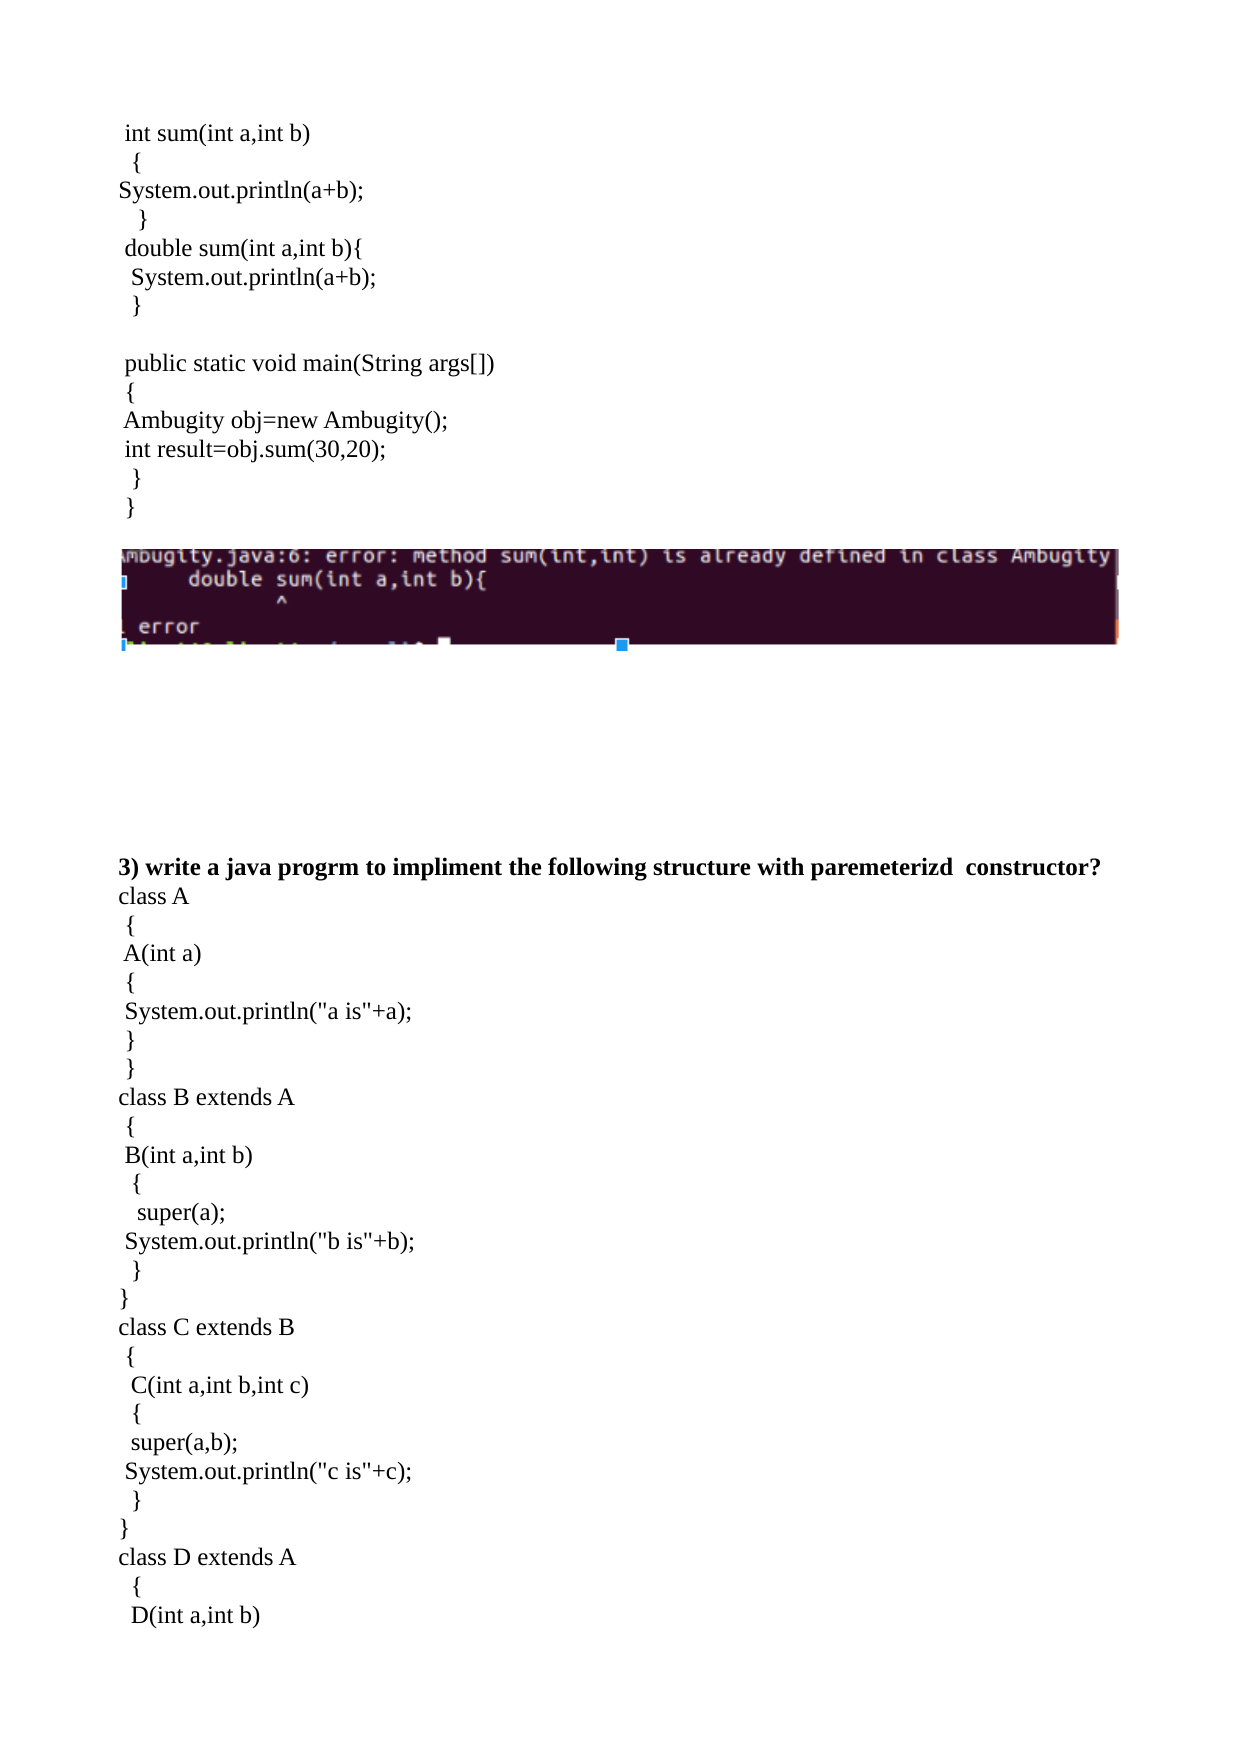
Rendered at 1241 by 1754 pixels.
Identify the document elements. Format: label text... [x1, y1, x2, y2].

text 3) write a java progrm to impliment the following structure with paremeterizd constructor? [118, 852, 1122, 881]
text System.out.println("a is"+a); [118, 996, 1122, 1025]
text super(a); [118, 1197, 1122, 1226]
text } [118, 492, 1122, 521]
text System.out.println(a+b); [118, 176, 1122, 204]
picture [121, 549, 1119, 651]
text } [118, 204, 1122, 233]
text } [118, 291, 1122, 319]
text } [118, 1053, 1122, 1082]
text double sum(int a,int b){ [118, 233, 1122, 262]
text class A [118, 881, 1122, 910]
text } [118, 1255, 1122, 1283]
text C(int a,int b,int c) [118, 1370, 1122, 1398]
text Ambugity obj=new Ambugity(); [118, 406, 1122, 434]
text { [118, 1168, 1122, 1197]
text class C extends B [118, 1312, 1122, 1341]
text { [118, 910, 1122, 938]
text B(int a,int b) [118, 1140, 1122, 1168]
text { [118, 147, 1122, 176]
text System.out.println("b is"+b); [118, 1226, 1122, 1255]
text D(int a,int b) [118, 1600, 1122, 1628]
text System.out.println("c is"+c); [118, 1456, 1122, 1485]
text } [118, 463, 1122, 492]
text } [118, 1283, 1122, 1312]
text { [118, 967, 1122, 996]
text public static void main(String args[]) [118, 348, 1122, 377]
text A(int a) [118, 938, 1122, 967]
text int sum(int a,int b) [118, 118, 1122, 147]
text { [118, 1111, 1122, 1140]
text class D extends A [118, 1542, 1122, 1571]
text class B extends A [118, 1082, 1122, 1111]
text { [118, 1571, 1122, 1600]
text super(a,b); [118, 1427, 1122, 1456]
text int result=obj.sum(30,20); [118, 434, 1122, 463]
text } [118, 1513, 1122, 1542]
text { [118, 1398, 1122, 1427]
text System.out.println(a+b); [118, 262, 1122, 291]
text { [118, 377, 1122, 406]
text } [118, 1025, 1122, 1053]
text { [118, 1341, 1122, 1370]
text } [118, 1485, 1122, 1513]
